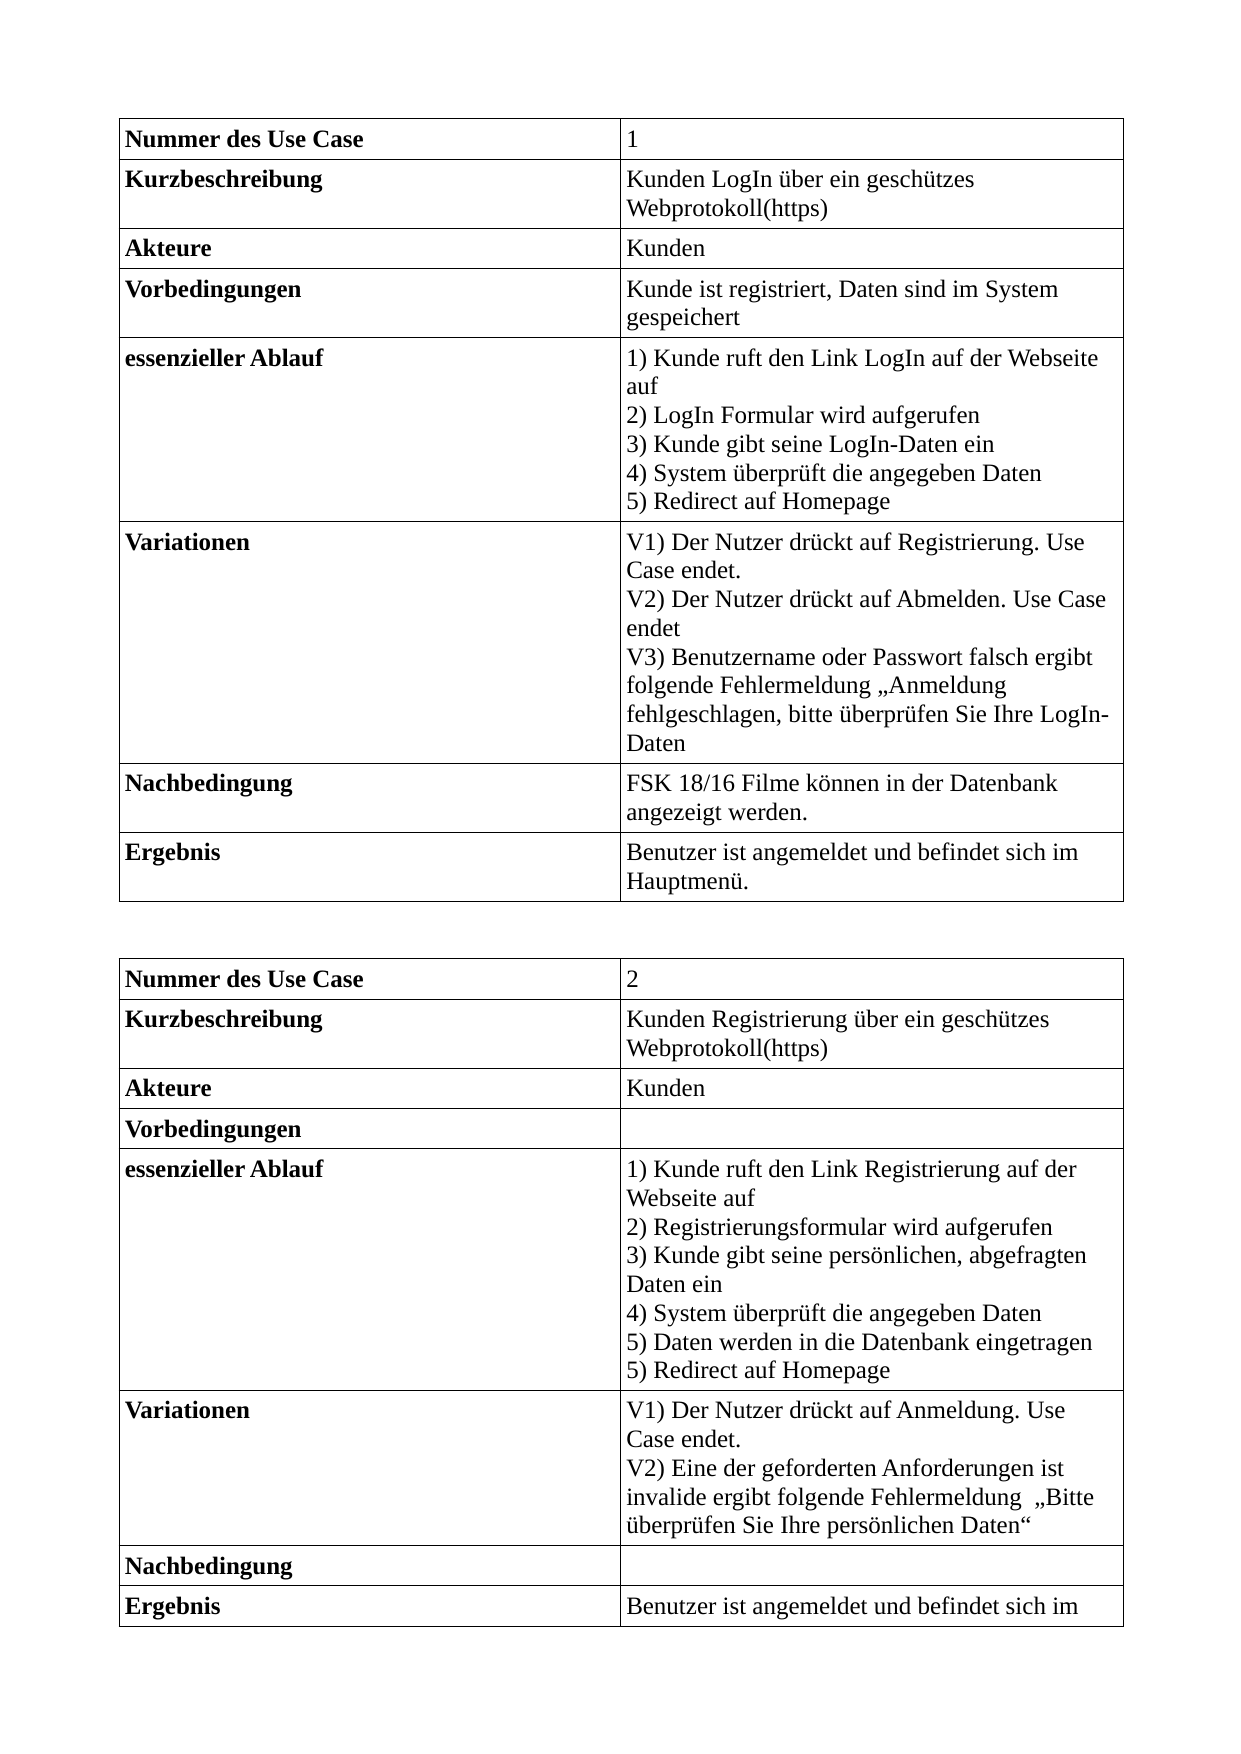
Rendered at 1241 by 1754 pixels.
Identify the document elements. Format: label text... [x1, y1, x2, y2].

table_cell V1) Der Nutzer drückt auf Anmeldung. Use Case endet. V2) Eine der geforderten Anforderungen ist invalide ergibt folgende Fehlermeldung „Bitte überprüfen Sie Ihre persönlichen Daten“ [621, 1391, 1123, 1545]
table_cell Vorbedingungen [120, 1109, 620, 1148]
table_cell [621, 1109, 1123, 1148]
table_cell Kunden LogIn über ein geschützes Webprotokoll(https) [621, 160, 1123, 227]
table_cell Kunden [621, 229, 1123, 268]
table_header 2 [621, 959, 1123, 998]
table_header Nummer des Use Case [120, 959, 620, 998]
table_cell Vorbedingungen [120, 269, 620, 337]
table_cell Kunden [621, 1069, 1123, 1108]
table_header Nummer des Use Case [120, 119, 620, 158]
table_cell 1) Kunde ruft den Link Registrierung auf der Webseite auf 2) Registrierungsformular wird aufgerufen 3) Kunde gibt seine persönlichen, abgefragten Daten ein 4) System überprüft die angegeben Daten 5) Daten werden in die Datenbank eingetragen 5) Redirect auf Homepage [621, 1149, 1123, 1390]
table_cell FSK 18/16 Filme können in der Datenbank angezeigt werden. [621, 764, 1123, 832]
table_cell Ergebnis [120, 1586, 620, 1626]
table_cell Ergebnis [120, 833, 620, 901]
table_cell Kunde ist registriert, Daten sind im System gespeichert [621, 269, 1123, 337]
table_cell Akteure [120, 229, 620, 268]
table_cell essenzieller Ablauf [120, 1149, 620, 1390]
table_cell Nachbedingung [120, 1546, 620, 1585]
table_cell Kunden Registrierung über ein geschützes Webprotokoll(https) [621, 1000, 1123, 1068]
table_cell Benutzer ist angemeldet und befindet sich im Hauptmenü. [621, 833, 1123, 901]
table_cell Nachbedingung [120, 764, 620, 832]
table_cell Kurzbeschreibung [120, 1000, 620, 1068]
table_cell Akteure [120, 1069, 620, 1108]
table_cell [621, 1546, 1123, 1585]
table_cell Variationen [120, 1391, 620, 1545]
table_cell Variationen [120, 522, 620, 762]
table_cell Kurzbeschreibung [120, 160, 620, 227]
table_cell essenzieller Ablauf [120, 338, 620, 521]
table_header 1 [621, 119, 1123, 158]
table_cell Benutzer ist angemeldet und befindet sich im [621, 1586, 1123, 1626]
table_cell 1) Kunde ruft den Link LogIn auf der Webseite auf 2) LogIn Formular wird aufgerufen 3) Kunde gibt seine LogIn-Daten ein 4) System überprüft die angegeben Daten 5) Redirect auf Homepage [621, 338, 1123, 521]
table_cell V1) Der Nutzer drückt auf Registrierung. Use Case endet. V2) Der Nutzer drückt auf Abmelden. Use Case endet V3) Benutzername oder Passwort falsch ergibt folgende Fehlermeldung „Anmeldung fehlgeschlagen, bitte überprüfen Sie Ihre LogIn-Daten [621, 522, 1123, 762]
